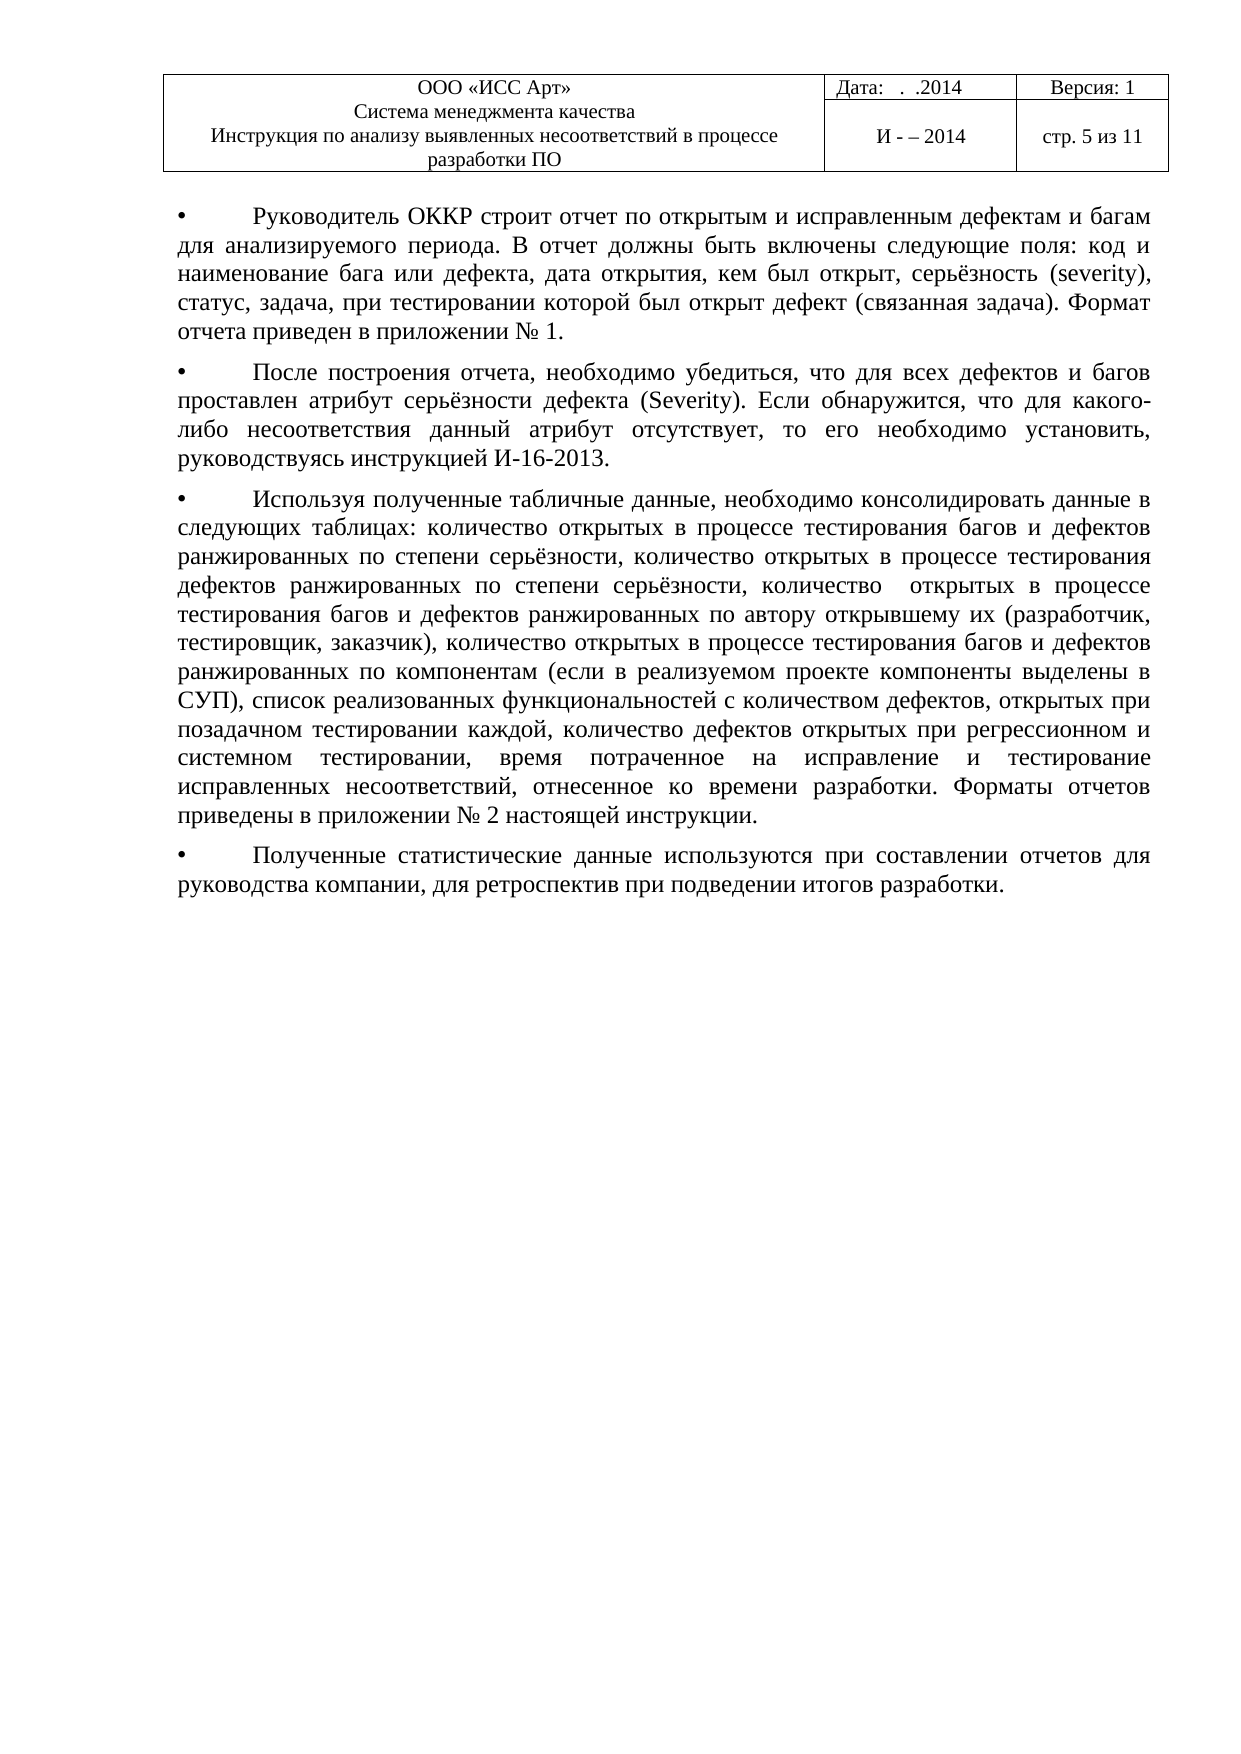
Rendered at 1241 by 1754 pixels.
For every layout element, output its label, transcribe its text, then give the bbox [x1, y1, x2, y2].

list Руководитель ОККР строит отчет по открытым и исправленным дефектам и багам для анализируемого периода. В отчет должны быть включены следующие поля: код и наименование бага или дефекта, дата открытия, кем был открыт, серьёзность (severity), статус, задача, при тестировании которой был открыт дефект (связанная задача). Формат отчета приведен в приложении № 1. [177, 201, 1152, 345]
list После построения отчета, необходимо убедиться, что для всех дефектов и багов проставлен атрибут серьёзности дефекта (Severity). Если обнаружится, что для какого-либо несоответствия данный атрибут отсутствует, то его необходимо установить, руководствуясь инструкцией И-16-2013. [177, 357, 1152, 472]
list Полученные статистические данные используются при составлении отчетов для руководства компании, для ретроспектив при подведении итогов разработки. [177, 841, 1152, 898]
list Используя полученные табличные данные, необходимо консолидировать данные в следующих таблицах: количество открытых в процессе тестирования багов и дефектов ранжированных по степени серьёзности, количество открытых в процессе тестирования дефектов ранжированных по степени серьёзности, количество открытых в процессе тестирования багов и дефектов ранжированных по автору открывшему их (разработчик, тестировщик, заказчик), количество открытых в процессе тестирования багов и дефектов ранжированных по компонентам (если в реализуемом проекте компоненты выделены в СУП), список реализованных функциональностей с количеством дефектов, открытых при позадачном тестировании каждой, количество дефектов открытых при регрессионном и системном тестировании, время потраченное на исправление и тестирование исправленных несоответствий, отнесенное ко времени разработки. Форматы отчетов приведены в приложении № 2 настоящей инструкции. [177, 484, 1152, 829]
